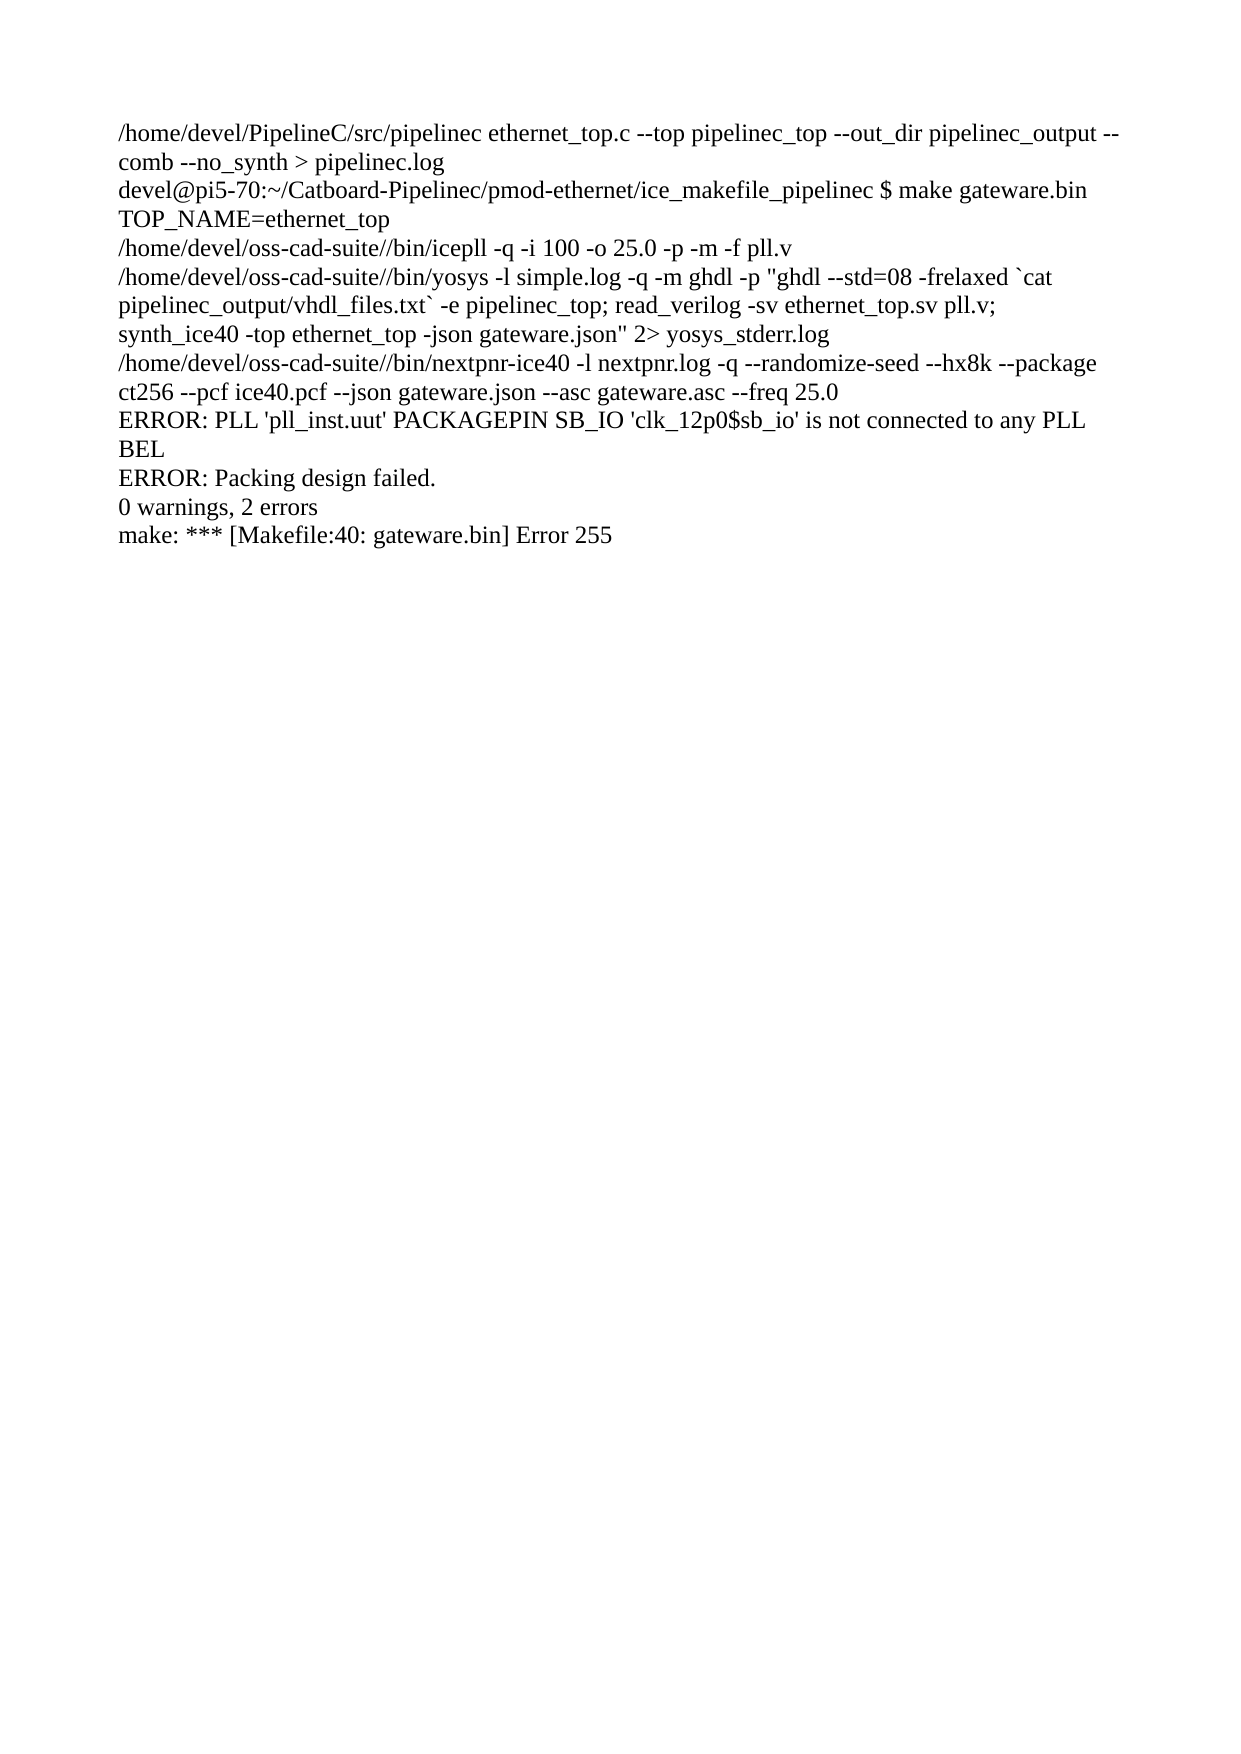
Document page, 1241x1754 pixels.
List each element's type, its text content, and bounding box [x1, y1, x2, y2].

text 0 warnings, 2 errors [118, 492, 1122, 521]
text ERROR: Packing design failed. [118, 463, 1122, 492]
text devel@pi5-70:~/Catboard-Pipelinec/pmod-ethernet/ice_makefile_pipelinec $ make gateware.bin TOP_NAME=ethernet_top [118, 176, 1122, 233]
text /home/devel/oss-cad-suite//bin/nextpnr-ice40 -l nextpnr.log -q --randomize-seed --hx8k --package ct256 --pcf ice40.pcf --json gateware.json --asc gateware.asc --freq 25.0 [118, 348, 1122, 406]
text /home/devel/oss-cad-suite//bin/yosys -l simple.log -q -m ghdl -p "ghdl --std=08 -frelaxed `cat pipelinec_output/vhdl_files.txt` -e pipelinec_top; read_verilog -sv ethernet_top.sv pll.v; synth_ice40 -top ethernet_top -json gateware.json" 2> yosys_stderr.log [118, 262, 1122, 348]
text ERROR: PLL 'pll_inst.uut' PACKAGEPIN SB_IO 'clk_12p0$sb_io' is not connected to any PLL BEL [118, 406, 1122, 463]
text /home/devel/oss-cad-suite//bin/icepll -q -i 100 -o 25.0 -p -m -f pll.v [118, 233, 1122, 262]
text /home/devel/PipelineC/src/pipelinec ethernet_top.c --top pipelinec_top --out_dir pipelinec_output --comb --no_synth > pipelinec.log [118, 118, 1122, 176]
text make: *** [Makefile:40: gateware.bin] Error 255 [118, 521, 1122, 549]
